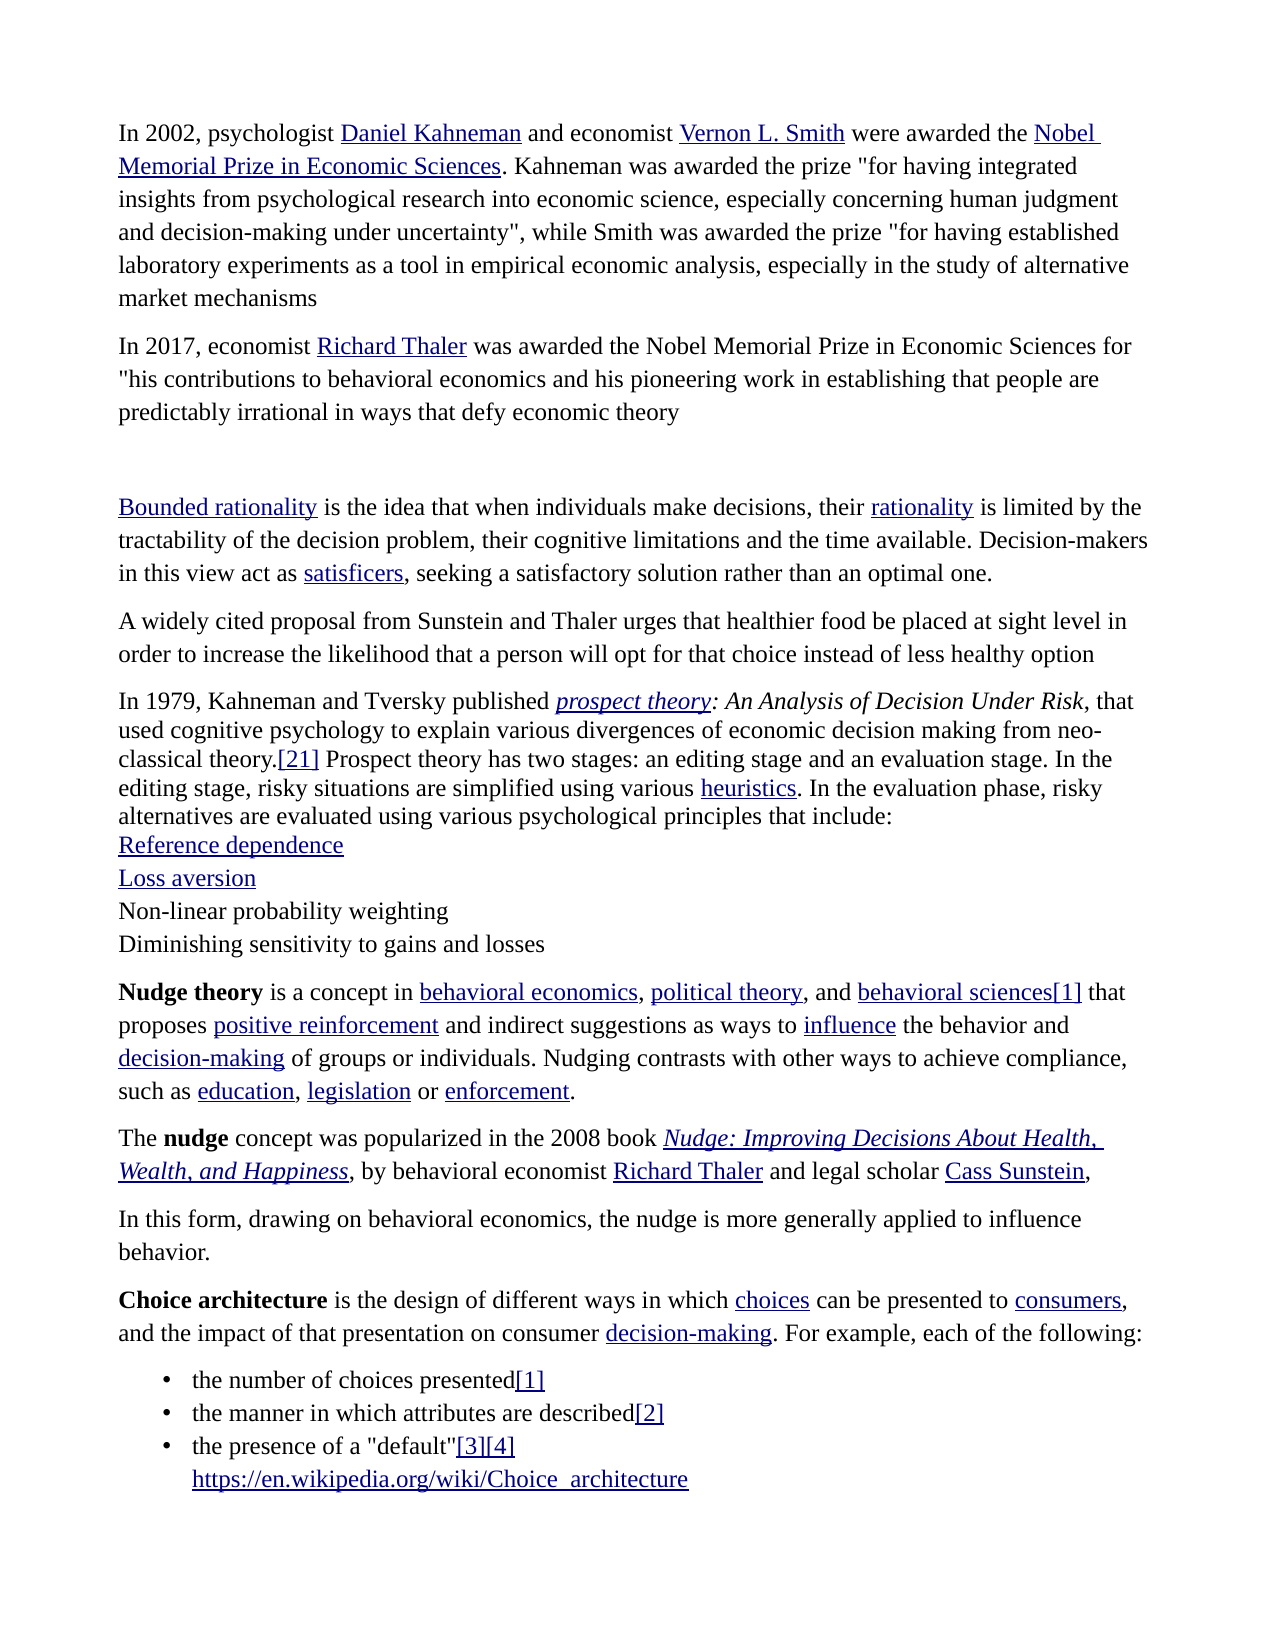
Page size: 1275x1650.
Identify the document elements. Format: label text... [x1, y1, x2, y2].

text A widely cited proposal from Sunstein and Thaler urges that healthier food be placed at sight level in order to increase the likelihood that a person will opt for that choice instead of less healthy option [118, 606, 1157, 667]
text In 1979, Kahneman and Tversky published prospect theory: An Analysis of Decision Under Risk, that used cognitive psychology to explain various divergences of economic decision making from neo-classical theory.[21] Prospect theory has two stages: an editing stage and an evaluation stage. In the editing stage, risky situations are simplified using various heuristics. In the evaluation phase, risky alternatives are evaluated using various psychological principles that include: [118, 686, 1157, 830]
text In this form, drawing on behavioral economics, the nudge is more generally applied to influence behavior. [118, 1204, 1157, 1266]
text In 2002, psychologist Daniel Kahneman and economist Vernon L. Smith were awarded the Nobel Memorial Prize in Economic Sciences. Kahneman was awarded the prize "for having integrated insights from psychological research into economic science, especially concerning human judgment and decision-making under uncertainty", while Smith was awarded the prize "for having established laboratory experiments as a tool in empirical economic analysis, especially in the study of alternative market mechanisms [118, 118, 1157, 312]
text Bounded rationality is the idea that when individuals make decisions, their rationality is limited by the tractability of the decision problem, their cognitive limitations and the time available. Decision-makers in this view act as satisficers, seeking a satisfactory solution rather than an optimal one. [118, 492, 1157, 587]
list the presence of a "default"[3][4] https://en.wikipedia.org/wiki/Choice_architecture [162, 1431, 1157, 1493]
list the number of choices presented[1] [162, 1365, 1157, 1394]
text Nudge theory is a concept in behavioral economics, political theory, and behavioral sciences[1] that proposes positive reinforcement and indirect suggestions as ways to influence the behavior and decision-making of groups or individuals. Nudging contrasts with other ways to achieve compliance, such as education, legislation or enforcement. [118, 977, 1157, 1104]
text Choice architecture is the design of different ways in which choices can be presented to consumers, and the impact of that presentation on consumer decision-making. For example, each of the following: [118, 1285, 1157, 1346]
text Reference dependence Loss aversion Non-linear probability weighting Diminishing sensitivity to gains and losses [118, 830, 1157, 958]
text The nudge concept was popularized in the 2008 book Nudge: Improving Decisions About Health, Wealth, and Happiness, by behavioral economist Richard Thaler and legal scholar Cass Sunstein, [118, 1123, 1157, 1185]
text In 2017, economist Richard Thaler was awarded the Nobel Memorial Prize in Economic Sciences for "his contributions to behavioral economics and his pioneering work in establishing that people are predictably irrational in ways that defy economic theory [118, 331, 1157, 426]
list the manner in which attributes are described[2] [162, 1398, 1157, 1427]
